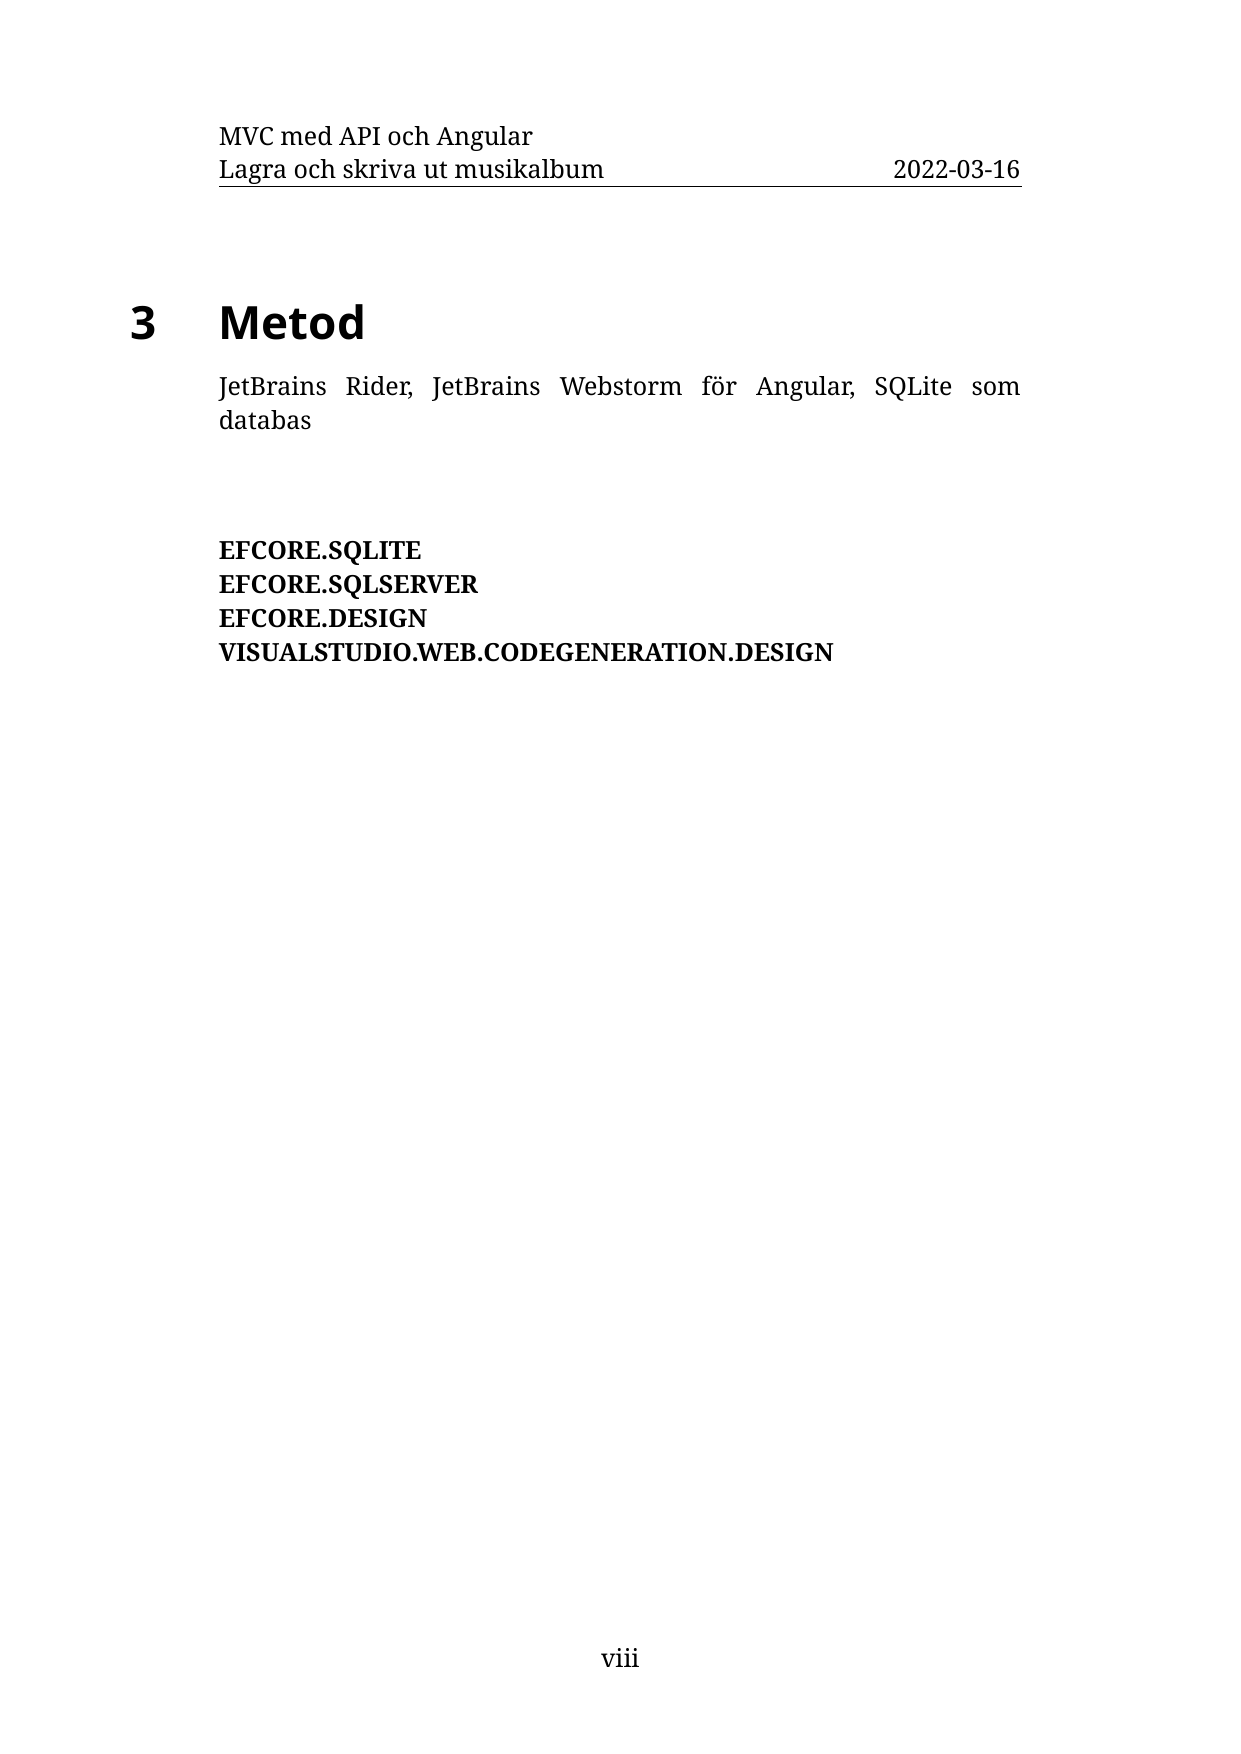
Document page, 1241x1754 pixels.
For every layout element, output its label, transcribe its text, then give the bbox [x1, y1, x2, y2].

subtitle Metod [130, 291, 1022, 353]
text JetBrains Rider, JetBrains Webstorm för Angular, SQLite som databas [218, 369, 1022, 437]
text EFCORE.SQLITE EFCORE.SQLSERVER EFCORE.DESIGN VISUALSTUDIO.WEB.CODEGENERATION.DESIGN [218, 532, 1022, 668]
